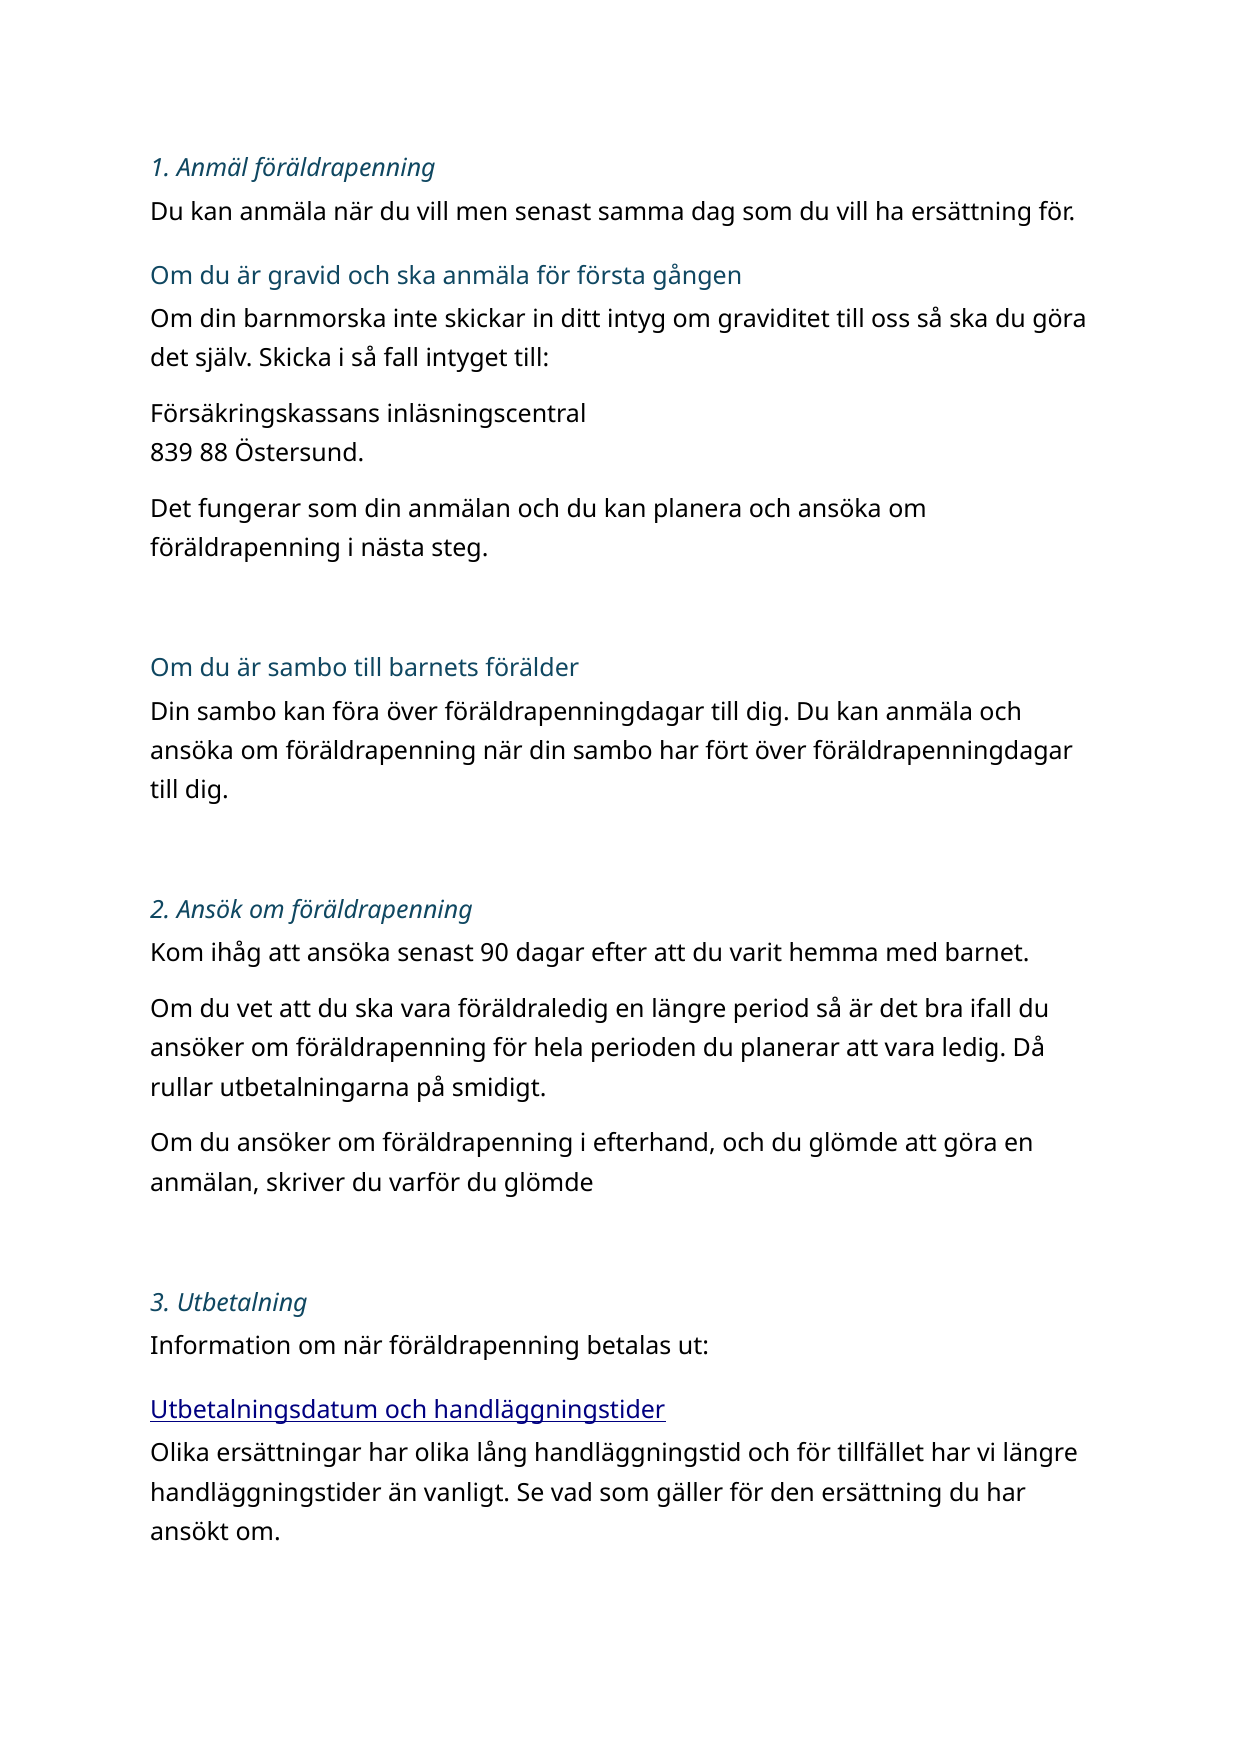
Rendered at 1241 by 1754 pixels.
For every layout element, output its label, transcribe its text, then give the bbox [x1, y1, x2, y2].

text Kom ihåg att ansöka senast 90 dagar efter att du varit hemma med barnet. [150, 935, 1090, 969]
subtitle Om du är sambo till barnets förälder [150, 650, 1090, 684]
text Information om när föräldrapenning betalas ut: [150, 1327, 1090, 1362]
text Det fungerar som din anmälan och du kan planera och ansöka om föräldrapenning i nästa steg. [150, 491, 1090, 564]
text Försäkringskassans inläsningscentral 839 88 Östersund. [150, 396, 1090, 469]
subtitle Om du är gravid och ska anmäla för första gången [150, 257, 1090, 292]
subtitle 2. Ansök om föräldrapenning [150, 892, 1090, 926]
subtitle 1. Anmäl föräldrapenning [150, 150, 1090, 184]
text Din sambo kan föra över föräldrapenningdagar till dig. Du kan anmäla och ansöka om föräldrapenning när din sambo har fört över föräldrapenningdagar till dig. [150, 693, 1090, 806]
text Olika ersättningar har olika lång handläggningstid och för tillfället har vi längre handläggningstider än vanligt. Se vad som gäller för den ersättning du har ansökt om. [150, 1435, 1090, 1547]
text Om din barnmorska inte skickar in ditt intyg om graviditet till oss så ska du göra det själv. Skicka i så fall intyget till: [150, 301, 1090, 374]
text Om du vet att du ska vara föräldraledig en längre period så är det bra ifall du ansöker om föräldrapenning för hela perioden du planerar att vara ledig. Då rullar utbetalningarna på smidigt. [150, 991, 1090, 1103]
text Du kan anmäla när du vill men senast samma dag som du vill ha ersättning för. [150, 193, 1090, 227]
text Om du ansöker om föräldrapenning i efterhand, och du glömde att göra en anmälan, skriver du varför du glömde [150, 1125, 1090, 1198]
subtitle 3. Utbetalning [150, 1284, 1090, 1318]
subtitle Utbetalningsdatum och handläggningstider [150, 1392, 1090, 1426]
